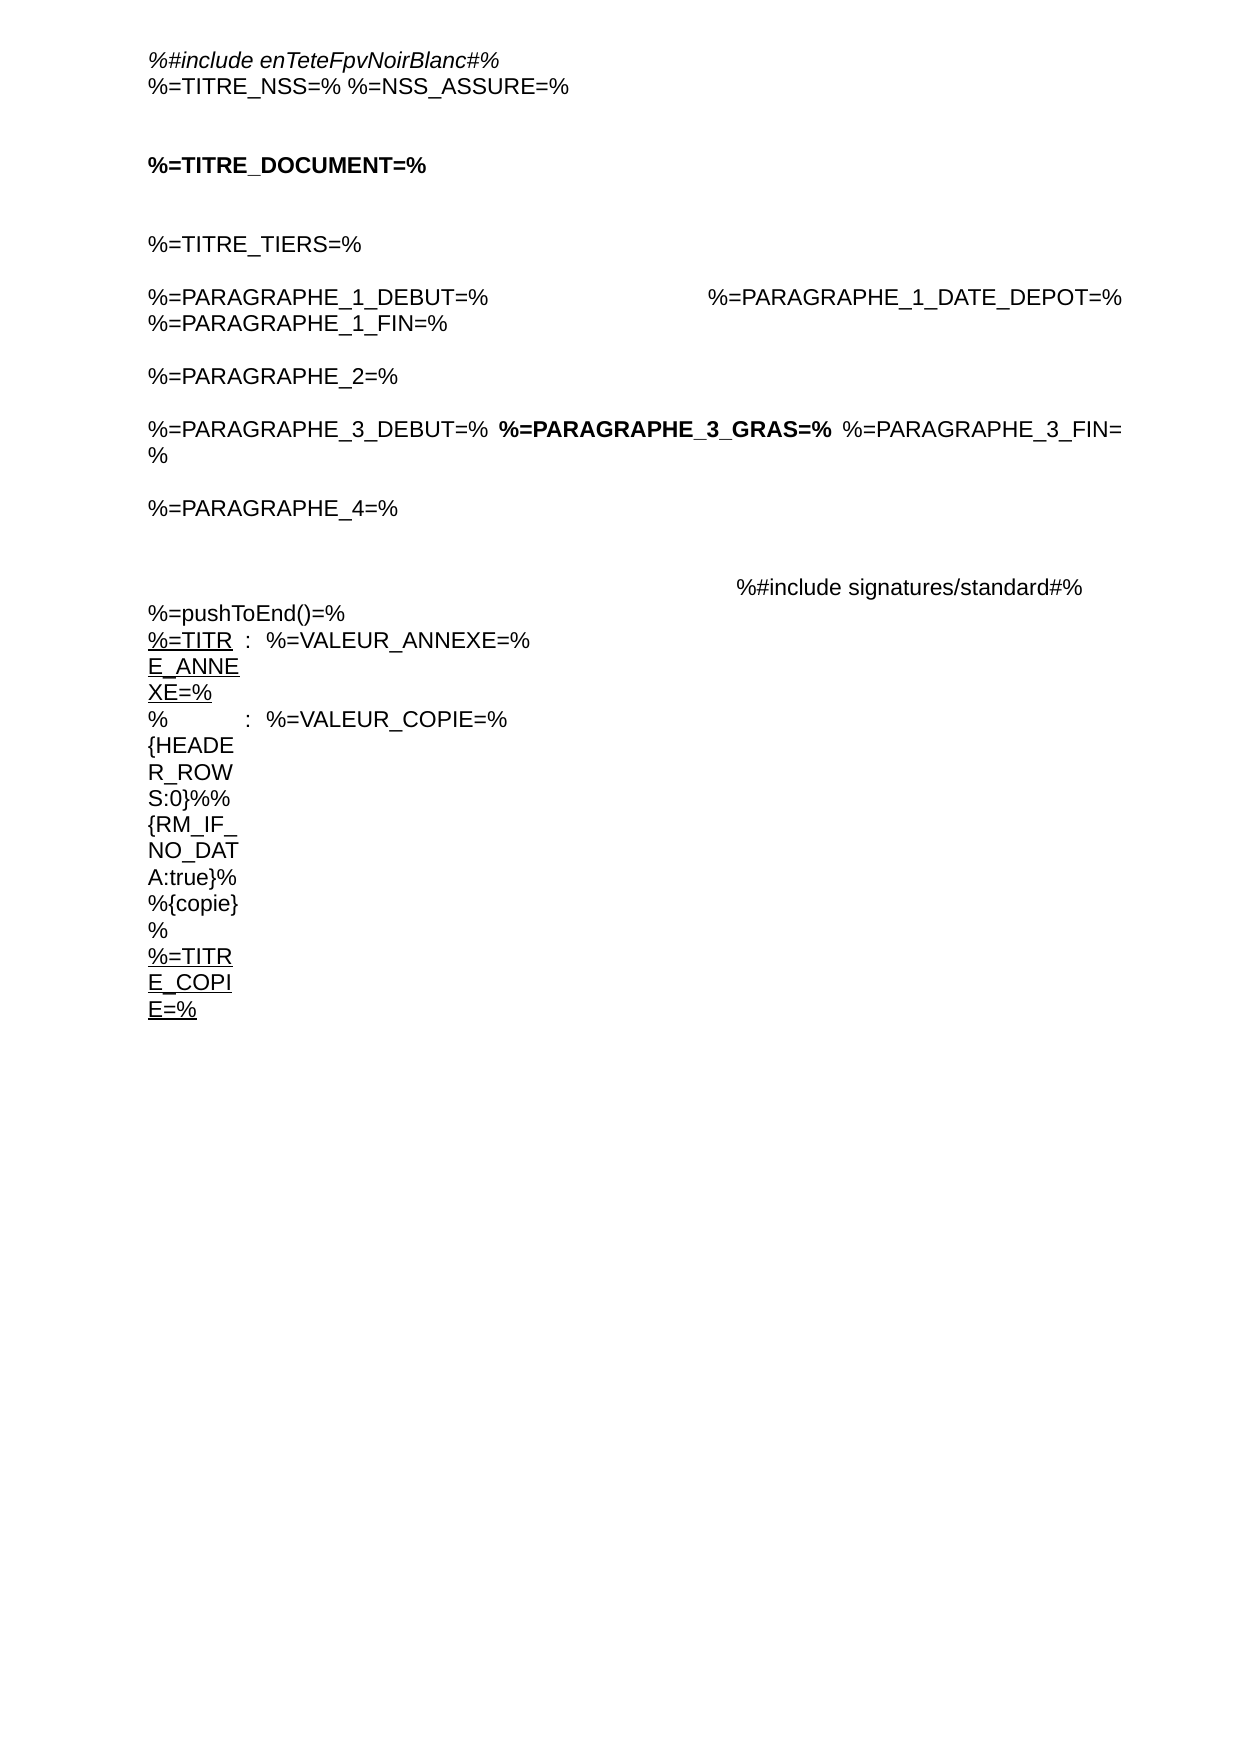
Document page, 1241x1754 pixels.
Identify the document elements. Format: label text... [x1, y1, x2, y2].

text %#include signatures/standard#% [148, 574, 1122, 600]
text %=TITRE_TIERS=% [148, 231, 1122, 258]
text %=PARAGRAPHE_1_DEBUT=% %=PARAGRAPHE_1_DATE_DEPOT=% %=PARAGRAPHE_1_FIN=% [148, 284, 1122, 337]
text %=TITRE_DOCUMENT=% [148, 152, 1122, 179]
table_header %=TITRE_ANNEXE=% [148, 627, 244, 706]
table_header : [245, 627, 266, 706]
text %=PARAGRAPHE_2=% [148, 363, 1122, 389]
text %#include enTeteFpvNoirBlanc#% [148, 47, 1122, 73]
table_header %=VALEUR_ANNEXE=% [266, 627, 1122, 706]
table_header : [245, 706, 266, 1022]
text %=PARAGRAPHE_3_DEBUT=% %=PARAGRAPHE_3_GRAS=% %=PARAGRAPHE_3_FIN=% [148, 416, 1122, 468]
table_header %=VALEUR_COPIE=% [266, 706, 1122, 1022]
text %=pushToEnd()=% [148, 600, 1122, 627]
text %=TITRE_NSS=% %=NSS_ASSURE=% [148, 73, 1122, 99]
table_header %{HEADER_ROWS:0}%%{RM_IF_NO_DATA:true}%%{copie}%%=TITRE_COPIE=% [148, 706, 244, 1022]
text %=PARAGRAPHE_4=% [148, 495, 1122, 521]
